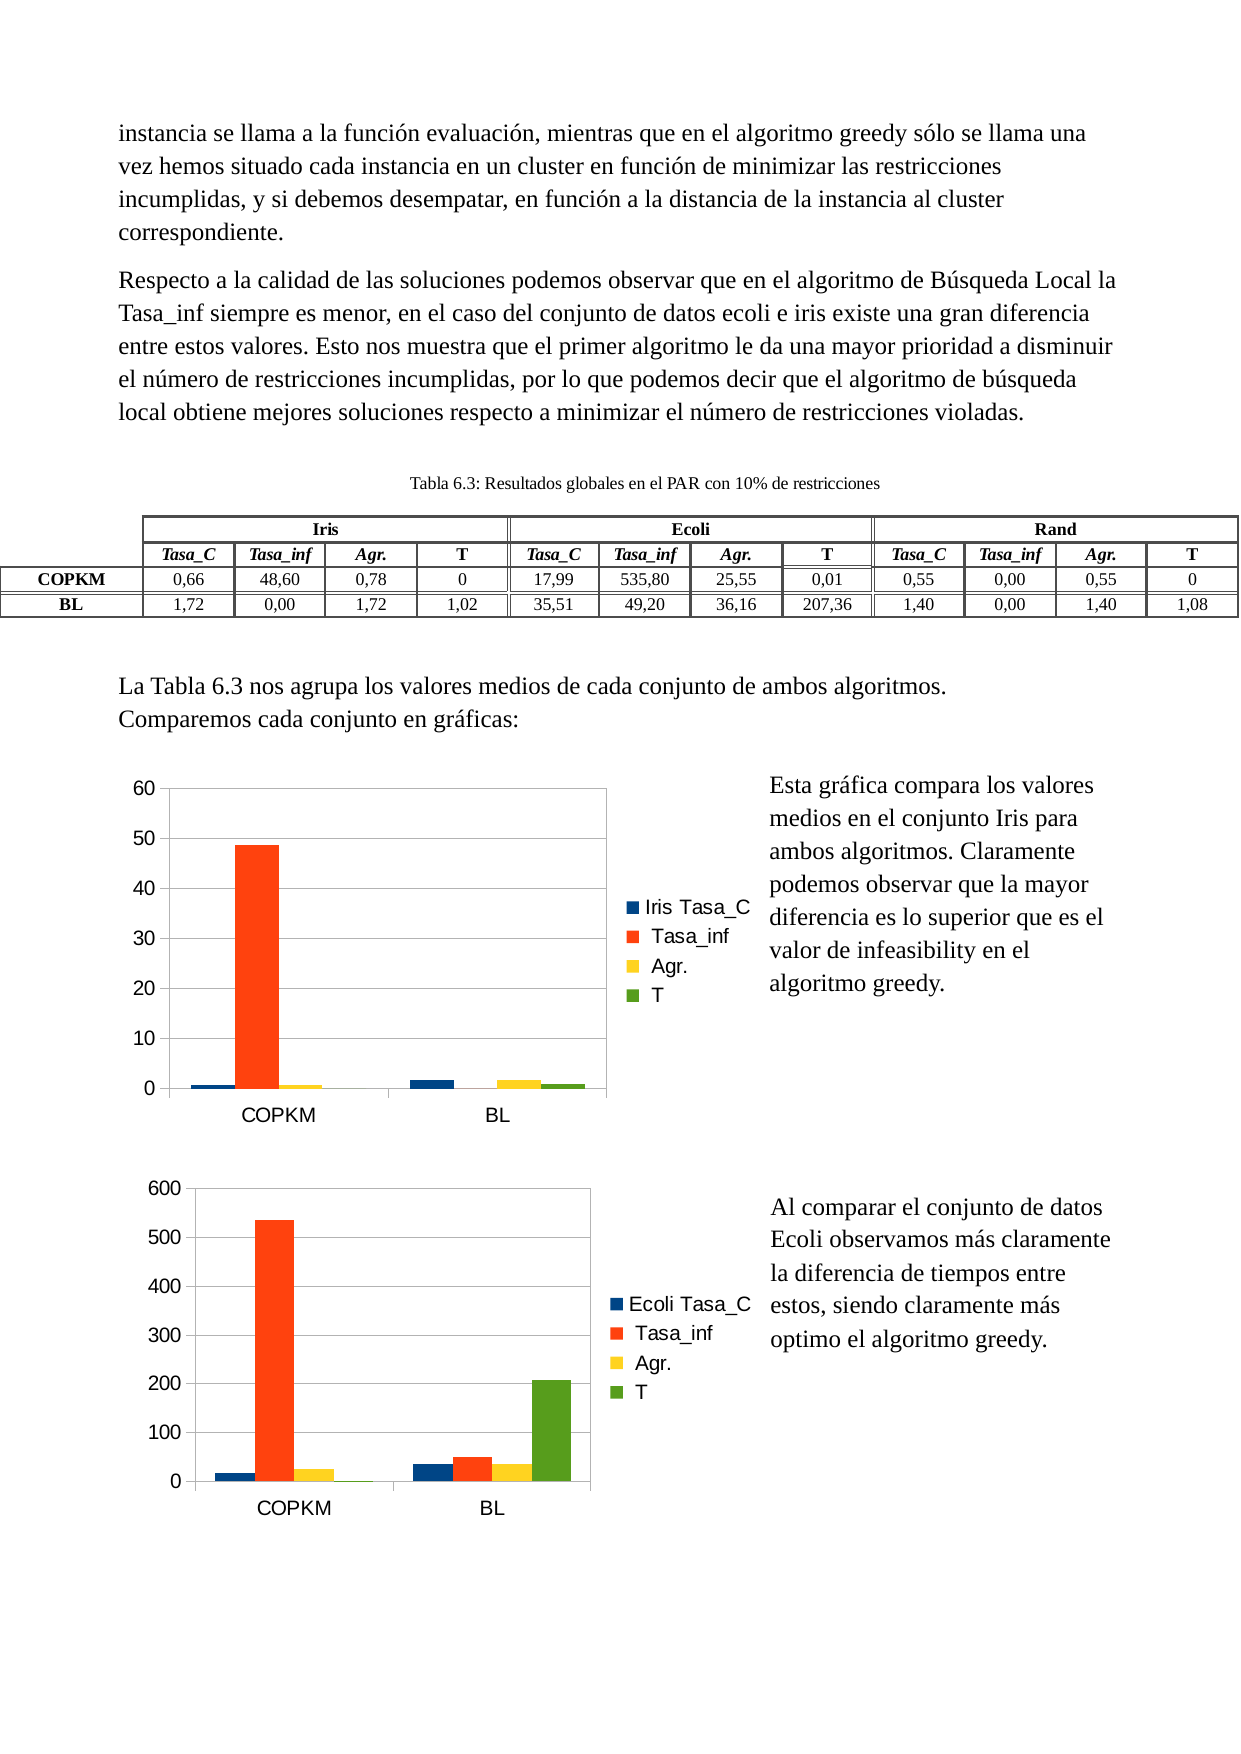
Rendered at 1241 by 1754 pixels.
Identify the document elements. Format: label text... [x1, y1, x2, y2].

text Al comparar el conjunto de datos Ecoli observamos más claramente la diferencia de tiempos entre estos, siendo claramente más optimo el algoritmo greedy. [771, 1192, 1122, 1352]
text Esta gráfica compara los valores medios en el conjunto Iris para ambos algoritmos. Claramente podemos observar que la mayor diferencia es lo superior que es el valor de infeasibility en el algoritmo greedy. [769, 770, 1122, 997]
text Comparemos cada conjunto en gráficas: [118, 704, 1122, 733]
text Respecto a la calidad de las soluciones podemos observar que en el algoritmo de Búsqueda Local la Tasa_inf siempre es menor, en el caso del conjunto de datos ecoli e iris existe una gran diferencia entre estos valores. Esto nos muestra que el primer algoritmo le da una mayor prioridad a disminuir el número de restricciones incumplidas, por lo que podemos decir que el algoritmo de búsqueda local obtiene mejores soluciones respecto a minimizar el número de restricciones violadas. [118, 265, 1122, 426]
text instancia se llama a la función evaluación, mientras que en el algoritmo greedy sólo se llama una vez hemos situado cada instancia en un cluster en función de minimizar las restricciones incumplidas, y si debemos desempatar, en función a la distancia de la instancia al cluster correspondiente. [118, 118, 1122, 246]
text La Tabla 6.3 nos agrupa los valores medios de cada conjunto de ambos algoritmos. [118, 671, 1122, 699]
